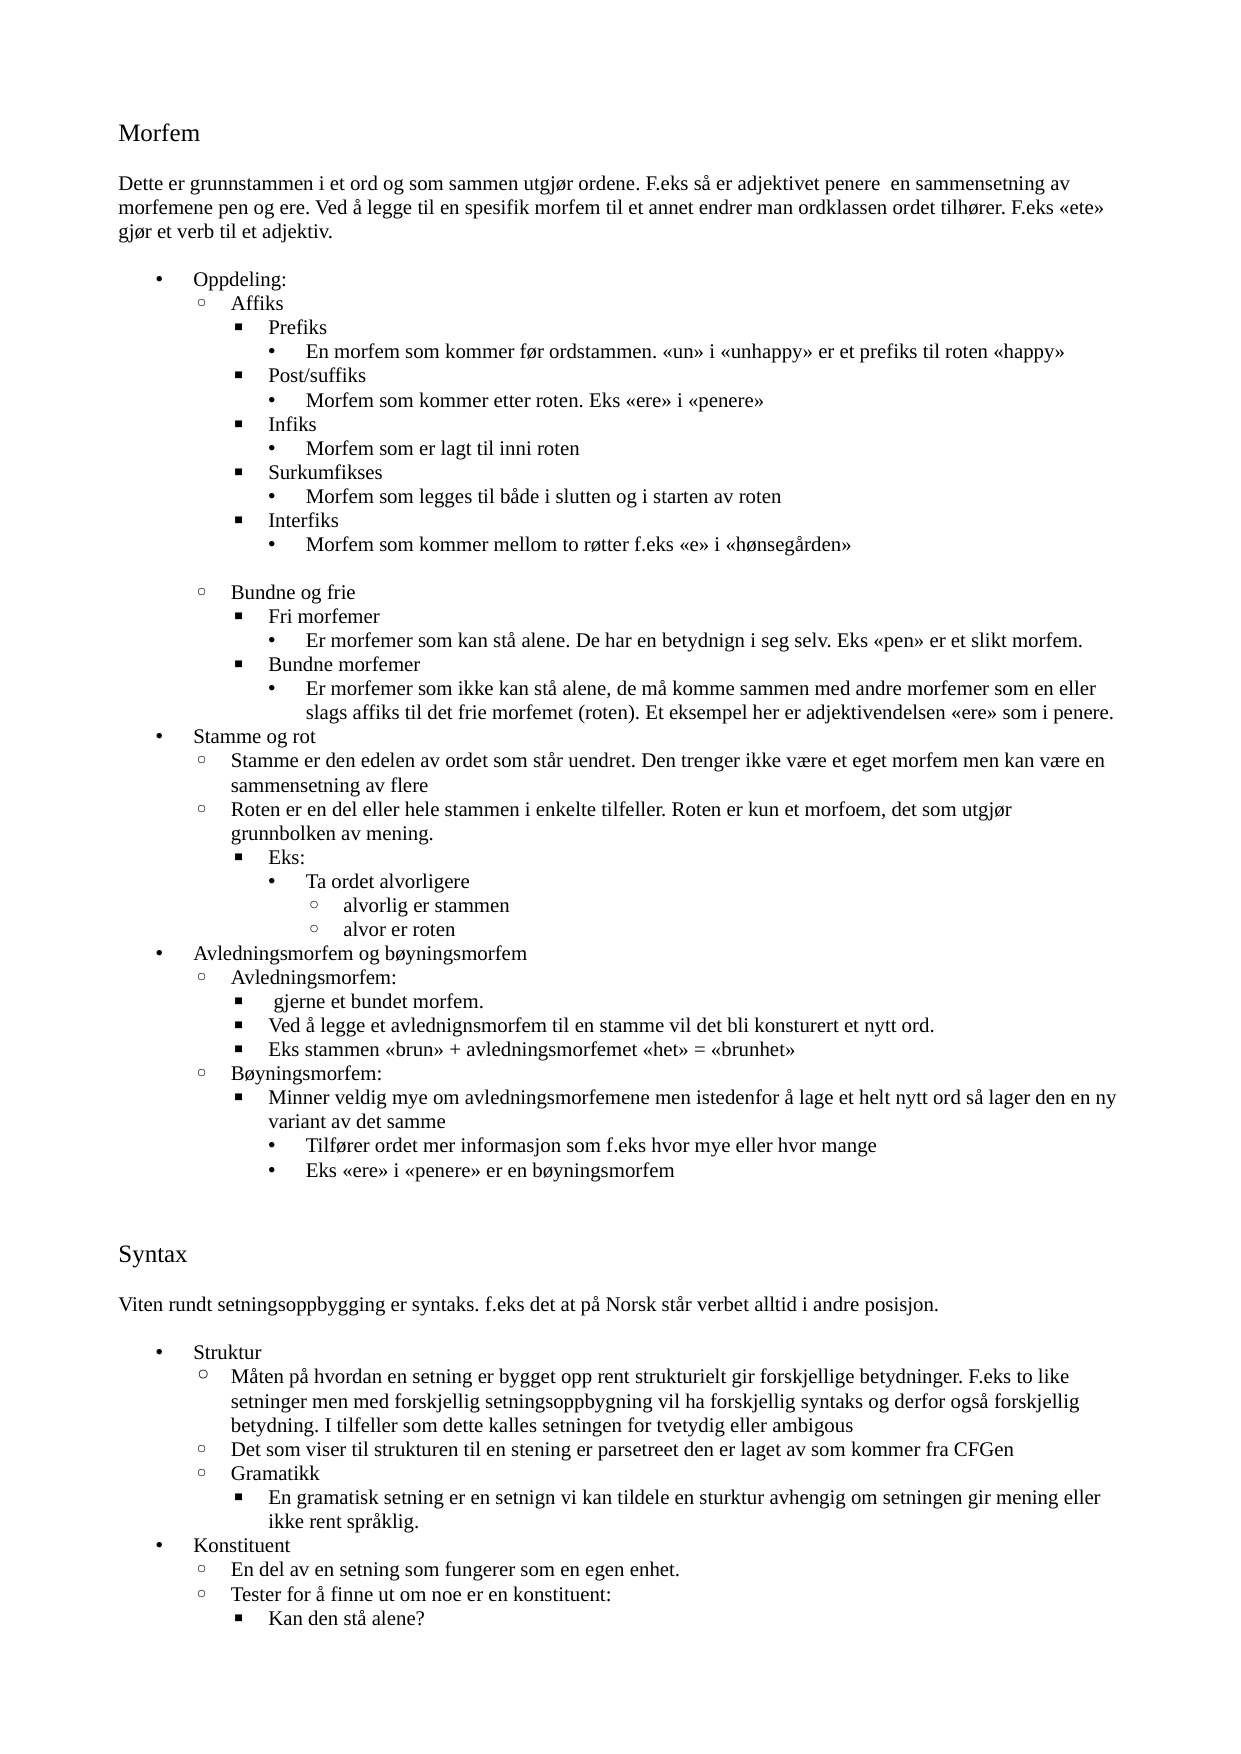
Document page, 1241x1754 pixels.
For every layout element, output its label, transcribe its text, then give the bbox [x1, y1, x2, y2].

list Stamme og rot [156, 724, 1122, 748]
list Eks: [231, 845, 1122, 869]
text Viten rundt setningsoppbygging er syntaks. f.eks det at på Norsk står verbet alltid i andre posisjon. [118, 1292, 1122, 1316]
list Er morfemer som kan stå alene. De har en betydnign i seg selv. Eks «pen» er et slikt morfem. [268, 628, 1122, 652]
list Kan den stå alene? [231, 1606, 1122, 1629]
list Interfiks [231, 508, 1122, 532]
list Gramatikk [193, 1461, 1122, 1485]
list Struktur [156, 1340, 1122, 1364]
list Roten er en del eller hele stammen i enkelte tilfeller. Roten er kun et morfoem, det som utgjør grunnbolken av mening. [193, 797, 1122, 845]
list Fri morfemer [231, 604, 1122, 628]
list Eks stammen «brun» + avledningsmorfemet «het» = «brunhet» [231, 1037, 1122, 1061]
list Minner veldig mye om avledningsmorfemene men istedenfor å lage et helt nytt ord så lager den en ny variant av det samme [231, 1085, 1122, 1133]
list Infiks [231, 412, 1122, 436]
list Måten på hvordan en setning er bygget opp rent strukturielt gir forskjellige betydninger. F.eks to like setninger men med forskjellig setningsoppbygning vil ha forskjellig syntaks og derfor også forskjellig betydning. I tilfeller som dette kalles setningen for tvetydig eller ambigous [193, 1364, 1122, 1437]
list alvorlig er stammen [306, 893, 1122, 917]
list Ta ordet alvorligere [268, 869, 1122, 893]
list Det som viser til strukturen til en stening er parsetreet den er laget av som kommer fra CFGen [193, 1437, 1122, 1461]
list En morfem som kommer før ordstammen. «un» i «unhappy» er et prefiks til roten «happy» [268, 339, 1122, 363]
text Dette er grunnstammen i et ord og som sammen utgjør ordene. F.eks så er adjektivet penere en sammensetning av morfemene pen og ere. Ved å legge til en spesifik morfem til et annet endrer man ordklassen ordet tilhører. F.eks «ete» gjør et verb til et adjektiv. [118, 171, 1122, 243]
list Morfem som er lagt til inni roten [268, 436, 1122, 460]
list Bundne og frie [193, 580, 1122, 604]
text Syntax [118, 1239, 1122, 1268]
list Morfem som kommer mellom to røtter f.eks «e» i «hønsegården» [268, 532, 1122, 556]
list Prefiks [231, 315, 1122, 339]
list Tester for å finne ut om noe er en konstituent: [193, 1581, 1122, 1606]
list Eks «ere» i «penere» er en bøyningsmorfem [268, 1157, 1122, 1182]
text Morfem [118, 118, 1122, 147]
list En del av en setning som fungerer som en egen enhet. [193, 1557, 1122, 1581]
list alvor er roten [306, 917, 1122, 941]
list Bøyningsmorfem: [193, 1061, 1122, 1085]
list Konstituent [156, 1533, 1122, 1557]
list En gramatisk setning er en setnign vi kan tildele en sturktur avhengig om setningen gir mening eller ikke rent språklig. [231, 1485, 1122, 1533]
list Post/suffiks [231, 363, 1122, 387]
list Ved å legge et avlednignsmorfem til en stamme vil det bli konsturert et nytt ord. [231, 1013, 1122, 1037]
list Affiks [193, 291, 1122, 315]
list Surkumfikses [231, 460, 1122, 484]
list Stamme er den edelen av ordet som står uendret. Den trenger ikke være et eget morfem men kan være en sammensetning av flere [193, 748, 1122, 797]
list Avledningsmorfem: [193, 965, 1122, 989]
list Morfem som kommer etter roten. Eks «ere» i «penere» [268, 387, 1122, 412]
list Tilfører ordet mer informasjon som f.eks hvor mye eller hvor mange [268, 1133, 1122, 1157]
list Oppdeling: [156, 267, 1122, 291]
list Bundne morfemer [231, 652, 1122, 676]
list gjerne et bundet morfem. [231, 989, 1122, 1013]
list Avledningsmorfem og bøyningsmorfem [156, 941, 1122, 965]
list Er morfemer som ikke kan stå alene, de må komme sammen med andre morfemer som en eller slags affiks til det frie morfemet (roten). Et eksempel her er adjektivendelsen «ere» som i penere. [268, 676, 1122, 724]
list Morfem som legges til både i slutten og i starten av roten [268, 484, 1122, 508]
